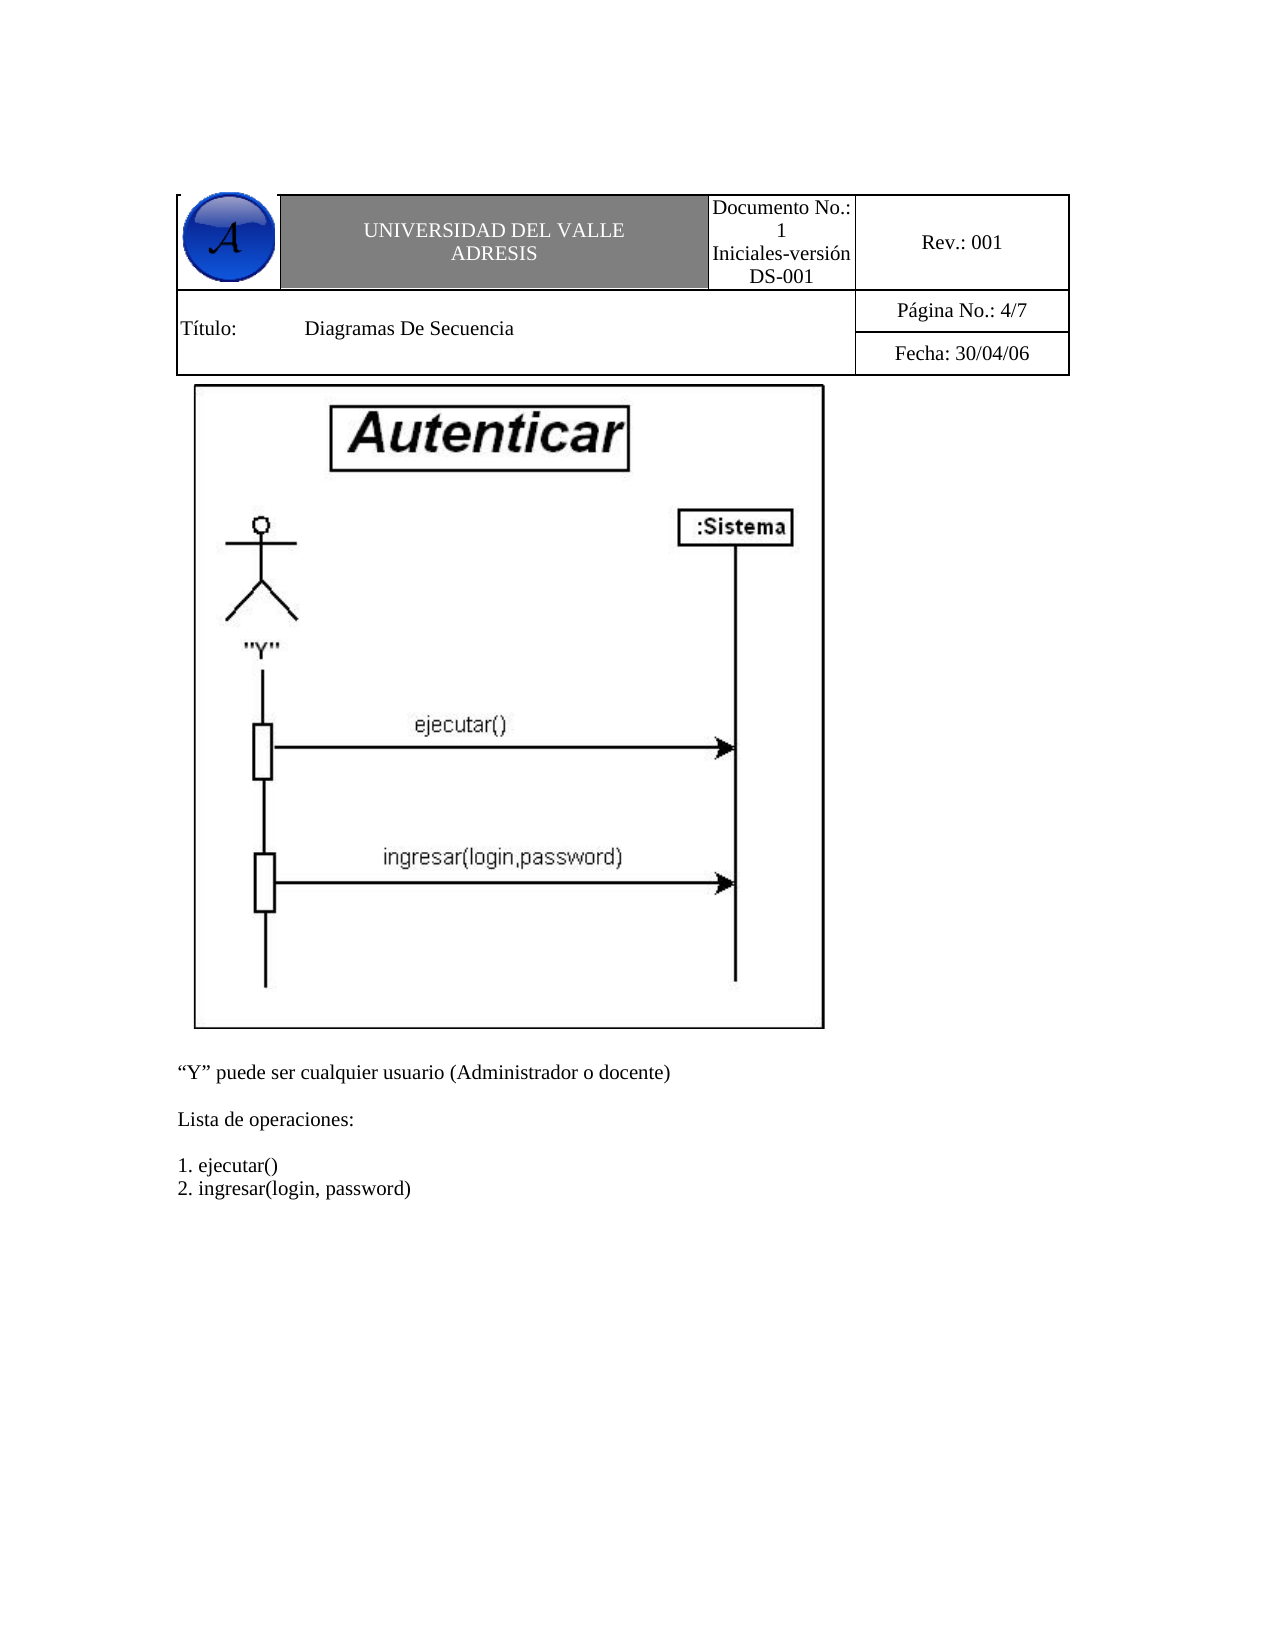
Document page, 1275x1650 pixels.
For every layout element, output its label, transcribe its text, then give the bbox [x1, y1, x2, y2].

table_header UNIVERSIDAD DEL VALLE ADRESIS [281, 196, 708, 288]
table_cell Título: Diagramas De Secuencia [178, 291, 855, 373]
table_cell Fecha: 30/04/06 [856, 333, 1068, 373]
table_header Rev.: 001 [856, 196, 1068, 288]
table_header Documento No.: 1 Iniciales-versión DS-001 [709, 196, 855, 288]
text Lista de operaciones: [177, 1107, 1098, 1131]
text 1. ejecutar() [177, 1154, 1098, 1177]
text “Y” puede ser cualquier usuario (Administrador o docente) [177, 1061, 1098, 1084]
table_header Página No.: 4/7 [856, 291, 1068, 331]
table_header [178, 196, 280, 288]
text 2. ingresar(login, password) [177, 1177, 1098, 1200]
picture [182, 192, 275, 282]
picture [193, 384, 825, 1029]
